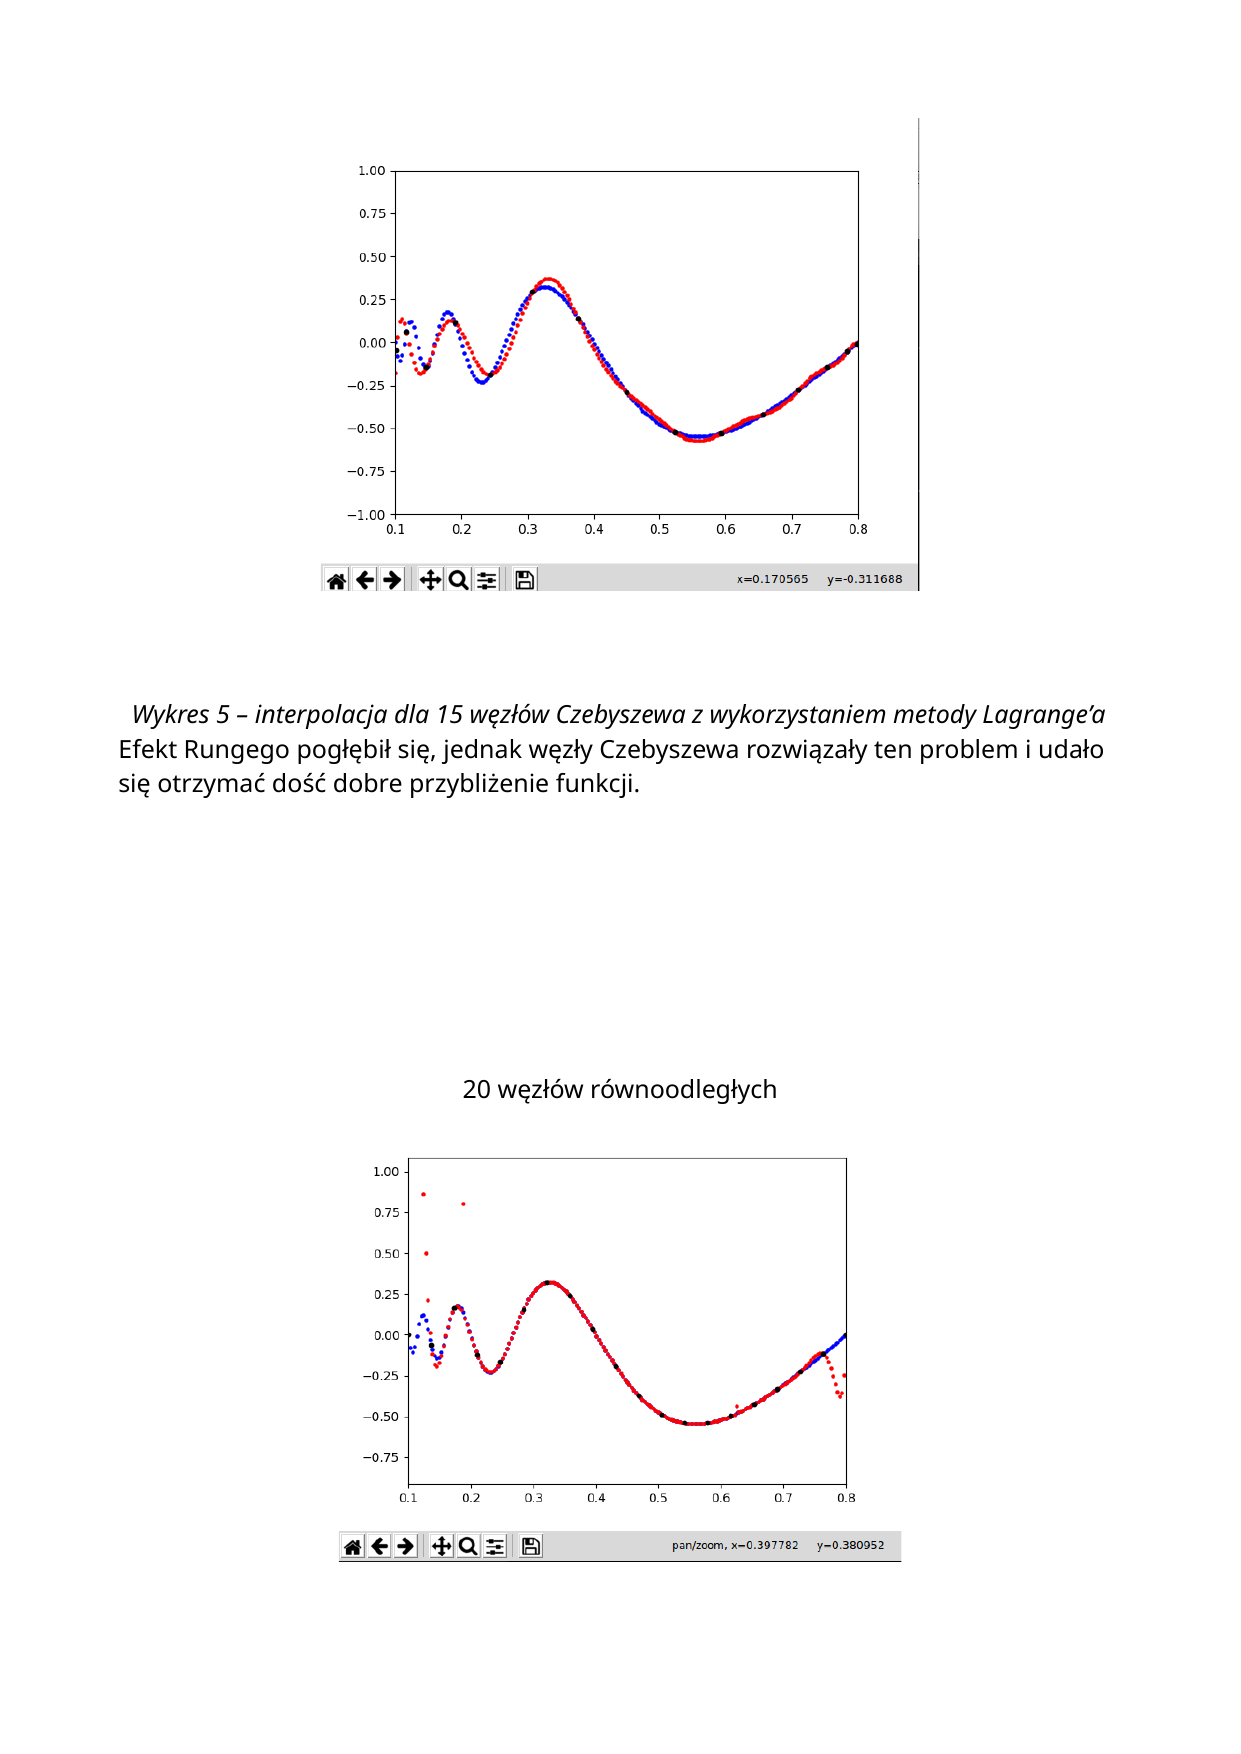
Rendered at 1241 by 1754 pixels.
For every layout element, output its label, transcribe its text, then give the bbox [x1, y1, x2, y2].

text Wykres 5 – interpolacja dla 15 węzłów Czebyszewa z wykorzystaniem metody Lagrange’a [118, 697, 1122, 731]
text Efekt Rungego pogłębił się, jednak węzły Czebyszewa rozwiązały ten problem i udało się otrzymać dość dobre przybliżenie funkcji. [118, 731, 1122, 799]
picture [338, 1106, 902, 1562]
picture [320, 118, 920, 591]
text 20 węzłów równoodległych [118, 1072, 1122, 1106]
